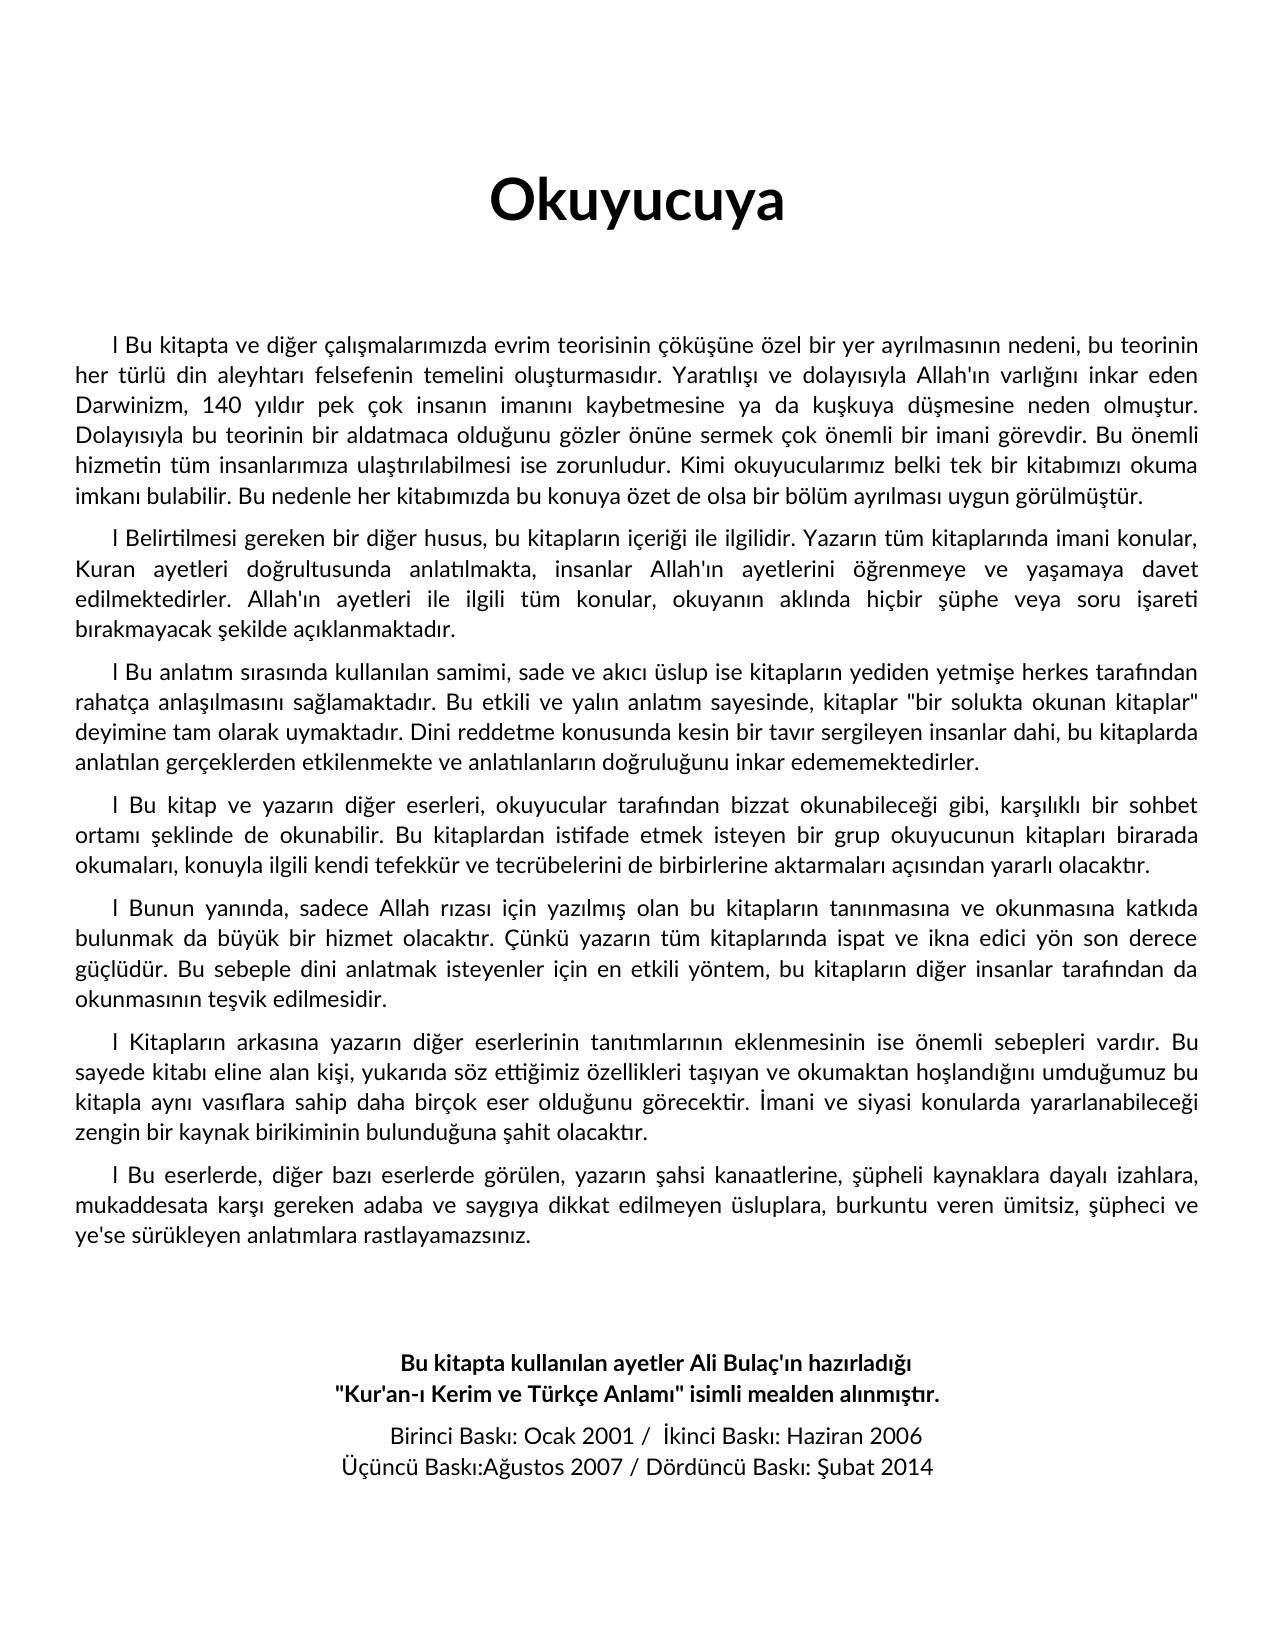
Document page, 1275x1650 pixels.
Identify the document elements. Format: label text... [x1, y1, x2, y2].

text Birinci Baskı: Ocak 2001 / İkinci Baskı: Haziran 2006 Üçüncü Baskı:Ağustos 2007 / Dördüncü Baskı: Şubat 2014 [75, 1422, 1200, 1480]
text l Bu kitapta ve diğer çalışmalarımızda evrim teorisinin çöküşüne özel bir yer ayrılmasının nedeni, bu teorinin her türlü din aleyhtarı felsefenin temelini oluşturmasıdır. Yaratılışı ve dolayısıyla Allah'ın varlığını inkar eden Darwinizm, 140 yıldır pek çok insanın imanını kaybetmesine ya da kuşkuya düşmesine neden olmuştur. Dolayısıyla bu teorinin bir aldatmaca olduğunu gözler önüne sermek çok önemli bir imani görevdir. Bu önemli hizmetin tüm insanlarımıza ulaştırılabilmesi ise zorunludur. Kimi okuyucularımız belki tek bir kitabımızı okuma imkanı bulabilir. Bu nedenle her kitabımızda bu konuya özet de olsa bir bölüm ayrılması uygun görülmüştür. [75, 330, 1200, 509]
text l Kitapların arkasına yazarın diğer eserlerinin tanıtımlarının eklenmesinin ise önemli sebepleri vardır. Bu sayede kitabı eline alan kişi, yukarıda söz ettiğimiz özellikleri taşıyan ve okumaktan hoşlandığını umduğumuz bu kitapla aynı vasıflara sahip daha birçok eser olduğunu görecektir. İmani ve siyasi konularda yararlanabileceği zengin bir kaynak birikiminin bulunduğuna şahit olacaktır. [75, 1027, 1200, 1145]
text l Bunun yanında, sadece Allah rızası için yazılmış olan bu kitapların tanınmasına ve okunmasına katkıda bulunmak da büyük bir hizmet olacaktır. Çünkü yazarın tüm kitaplarında ispat ve ikna edici yön son derece güçlüdür. Bu sebeple dini anlatmak isteyenler için en etkili yöntem, bu kitapların diğer insanlar tarafından da okunmasının teşvik edilmesidir. [75, 894, 1200, 1012]
text l Belirtilmesi gereken bir diğer husus, bu kitapların içeriği ile ilgilidir. Yazarın tüm kitaplarında imani konular, Kuran ayetleri doğrultusunda anlatılmakta, insanlar Allah'ın ayetlerini öğrenmeye ve yaşamaya davet edilmektedirler. Allah'ın ayetleri ile ilgili tüm konular, okuyanın aklında hiçbir şüphe veya soru işareti bırakmayacak şekilde açıklanmaktadır. [75, 524, 1200, 642]
text l Bu kitap ve yazarın diğer eserleri, okuyucular tarafından bizzat okunabileceği gibi, karşılıklı bir sohbet ortamı şeklinde de okunabilir. Bu kitaplardan istifade etmek isteyen bir grup okuyucunun kitapları birarada okumaları, konuyla ilgili kendi tefekkür ve tecrübelerini de birbirlerine aktarmaları açısından yararlı olacaktır. [75, 791, 1200, 879]
text l Bu anlatım sırasında kullanılan samimi, sade ve akıcı üslup ise kitapların yediden yetmişe herkes tarafından rahatça anlaşılmasını sağlamaktadır. Bu etkili ve yalın anlatım sayesinde, kitaplar "bir solukta okunan kitaplar" deyimine tam olarak uymaktadır. Dini reddetme konusunda kesin bir tavır sergileyen insanlar dahi, bu kitaplarda anlatılan gerçeklerden etkilenmekte ve anlatılanların doğruluğunu inkar edememektedirler. [75, 657, 1200, 776]
text l Bu eserlerde, diğer bazı eserlerde görülen, yazarın şahsi kanaatlerine, şüpheli kaynaklara dayalı izahlara, mukaddesata karşı gereken adaba ve saygıya dikkat edilmeyen üsluplara, burkuntu veren ümitsiz, şüpheci ve ye'se sürükleyen anlatımlara rastlayamazsınız. [75, 1161, 1200, 1248]
text Bu kitapta kullanılan ayetler Ali Bulaç'ın hazırladığı "Kur'an-ı Kerim ve Türkçe Anlamı" isimli mealden alınmıştır. [75, 1349, 1200, 1407]
subtitle Okuyucuya [75, 162, 1200, 232]
